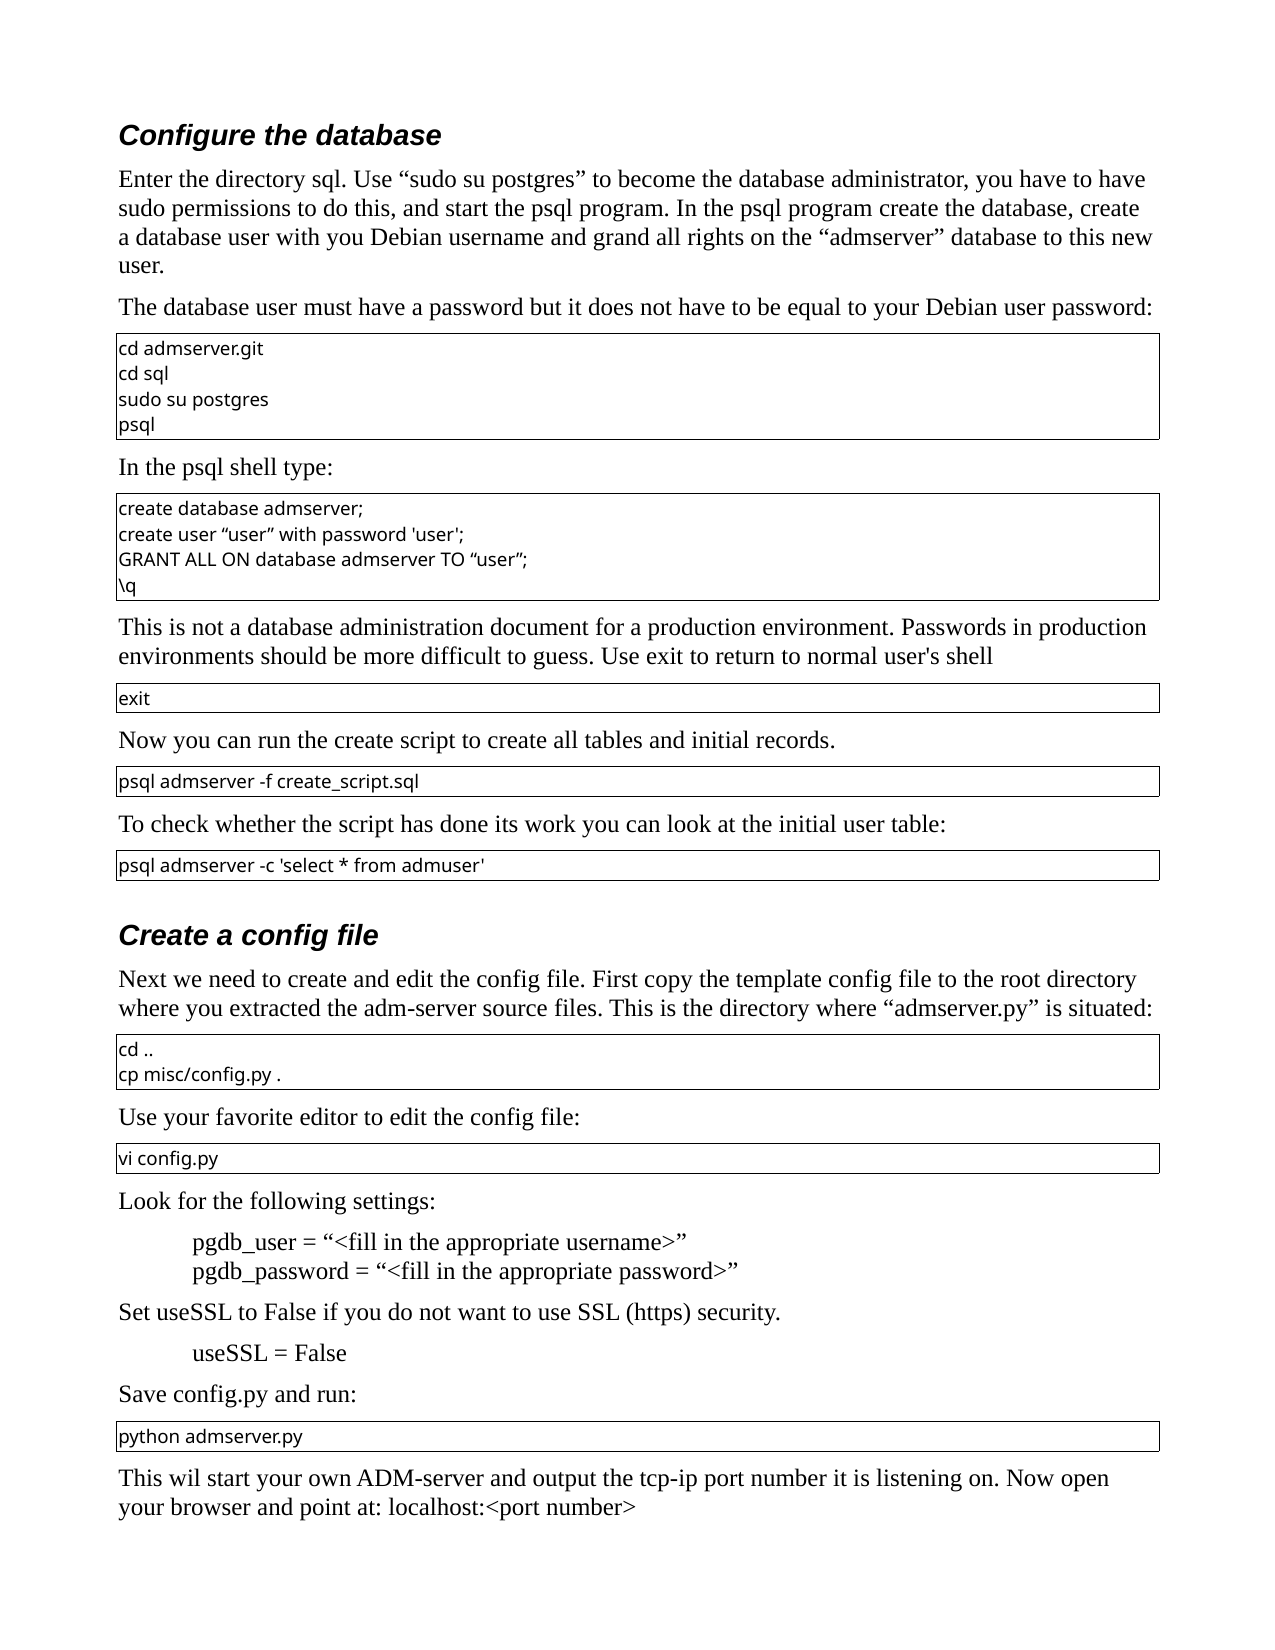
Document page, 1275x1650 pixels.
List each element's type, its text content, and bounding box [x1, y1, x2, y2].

text The database user must have a password but it does not have to be equal to your Debian user password: [118, 292, 1157, 320]
subtitle Create a config file [118, 918, 1157, 951]
text This wil start your own ADM-server and output the tcp-ip port number it is listening on. Now open your browser and point at: localhost:<port number> [118, 1463, 1157, 1521]
subtitle Configure the database [118, 118, 1157, 152]
text cd .. cp misc/config.py . [117, 1035, 1159, 1089]
text Save config.py and run: [118, 1379, 1157, 1408]
text Set useSSL to False if you do not want to use SSL (https) security. [118, 1297, 1157, 1326]
text In the psql shell type: [118, 452, 1157, 481]
text psql admserver -f create_script.sql [117, 767, 1159, 796]
text Look for the following settings: [118, 1186, 1157, 1214]
text To check whether the script has done its work you can look at the initial user table: [118, 809, 1157, 838]
text Use your favorite editor to edit the config file: [118, 1102, 1157, 1131]
text create database admserver; create user “user” with password 'user'; GRANT ALL ON database admserver TO “user”; \q [117, 494, 1159, 600]
text Enter the directory sql. Use “sudo su postgres” to become the database administrator, you have to have sudo permissions to do this, and start the psql program. In the psql program create the database, create a database user with you Debian username and grand all rights on the “admserver” database to this new user. [118, 164, 1157, 279]
text pgdb_user = “<fill in the appropriate username>” pgdb_password = “<fill in the appropriate password>” [118, 1227, 1157, 1284]
text exit [117, 684, 1159, 712]
text This is not a database administration document for a production environment. Passwords in production environments should be more difficult to guess. Use exit to return to normal user's shell [118, 612, 1157, 670]
text psql admserver -c 'select * from admuser' [117, 851, 1159, 880]
text cd admserver.git cd sql sudo su postgres psql [117, 334, 1159, 439]
text useSSL = False [118, 1338, 1157, 1367]
text Now you can run the create script to create all tables and initial records. [118, 725, 1157, 754]
text vi config.py [117, 1144, 1159, 1173]
text python admserver.py [117, 1422, 1159, 1451]
text Next we need to create and edit the config file. First copy the template config file to the root directory where you extracted the adm-server source files. This is the directory where “admserver.py” is situated: [118, 964, 1157, 1021]
